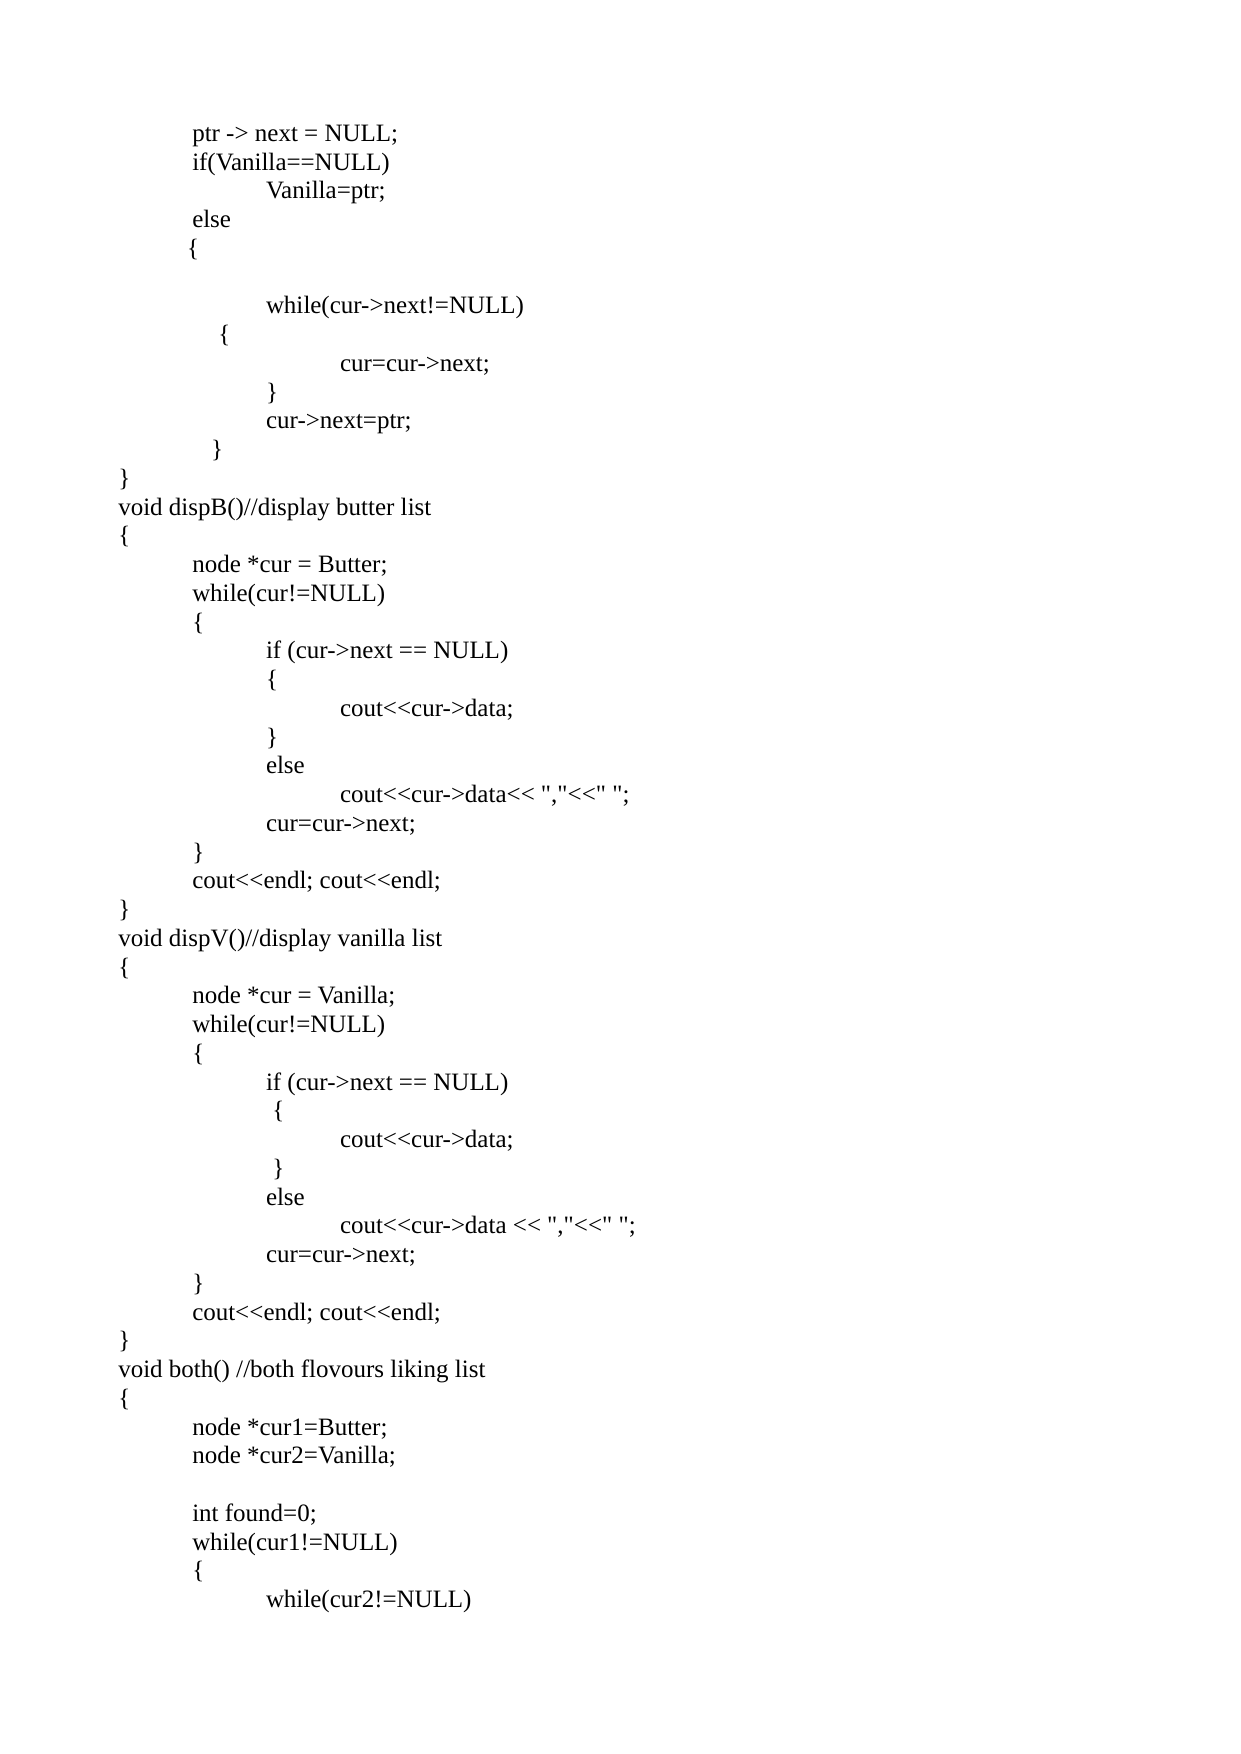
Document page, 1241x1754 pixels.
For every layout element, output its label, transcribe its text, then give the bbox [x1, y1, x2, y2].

text node *cur1=Butter; [118, 1412, 1122, 1441]
text { [118, 1556, 1122, 1584]
text Vanilla=ptr; [118, 176, 1122, 204]
text node *cur = Vanilla; [118, 981, 1122, 1009]
text while(cur2!=NULL) [118, 1584, 1122, 1613]
text } [118, 722, 1122, 751]
text } [118, 463, 1122, 492]
text void both() //both flovours liking list [118, 1354, 1122, 1383]
text if (cur->next == NULL) [118, 1067, 1122, 1096]
text cur=cur->next; [118, 1239, 1122, 1268]
text cout<<cur->data << ","<<" "; [118, 1211, 1122, 1239]
text } [118, 1326, 1122, 1354]
text if (cur->next == NULL) [118, 636, 1122, 664]
text cur=cur->next; [118, 808, 1122, 837]
text { [118, 607, 1122, 636]
text } [118, 1268, 1122, 1297]
text while(cur1!=NULL) [118, 1527, 1122, 1556]
text { [118, 1383, 1122, 1412]
text while(cur!=NULL) [118, 578, 1122, 607]
text int found=0; [118, 1498, 1122, 1527]
text cout<<cur->data<< ","<<" "; [118, 779, 1122, 808]
text void dispV()//display vanilla list [118, 923, 1122, 952]
text cur->next=ptr; [118, 406, 1122, 434]
text { [118, 1038, 1122, 1067]
text } [118, 837, 1122, 866]
text if(Vanilla==NULL) [118, 147, 1122, 176]
text } [118, 377, 1122, 406]
text } [118, 1153, 1122, 1182]
text node *cur = Butter; [118, 549, 1122, 578]
text cur=cur->next; [118, 348, 1122, 377]
text cout<<endl; cout<<endl; [118, 866, 1122, 894]
text else [118, 751, 1122, 779]
text while(cur->next!=NULL) [118, 291, 1122, 319]
text node *cur2=Vanilla; [118, 1441, 1122, 1469]
text { [118, 664, 1122, 693]
text void dispB()//display butter list [118, 492, 1122, 521]
text } [118, 434, 1122, 463]
text else [118, 204, 1122, 233]
text { [118, 952, 1122, 981]
text { [118, 1096, 1122, 1124]
text cout<<cur->data; [118, 693, 1122, 722]
text { [118, 233, 1122, 262]
text } [118, 894, 1122, 923]
text cout<<cur->data; [118, 1124, 1122, 1153]
text { [118, 521, 1122, 549]
text cout<<endl; cout<<endl; [118, 1297, 1122, 1326]
text ptr -> next = NULL; [118, 118, 1122, 147]
text while(cur!=NULL) [118, 1009, 1122, 1038]
text { [118, 319, 1122, 348]
text else [118, 1182, 1122, 1211]
